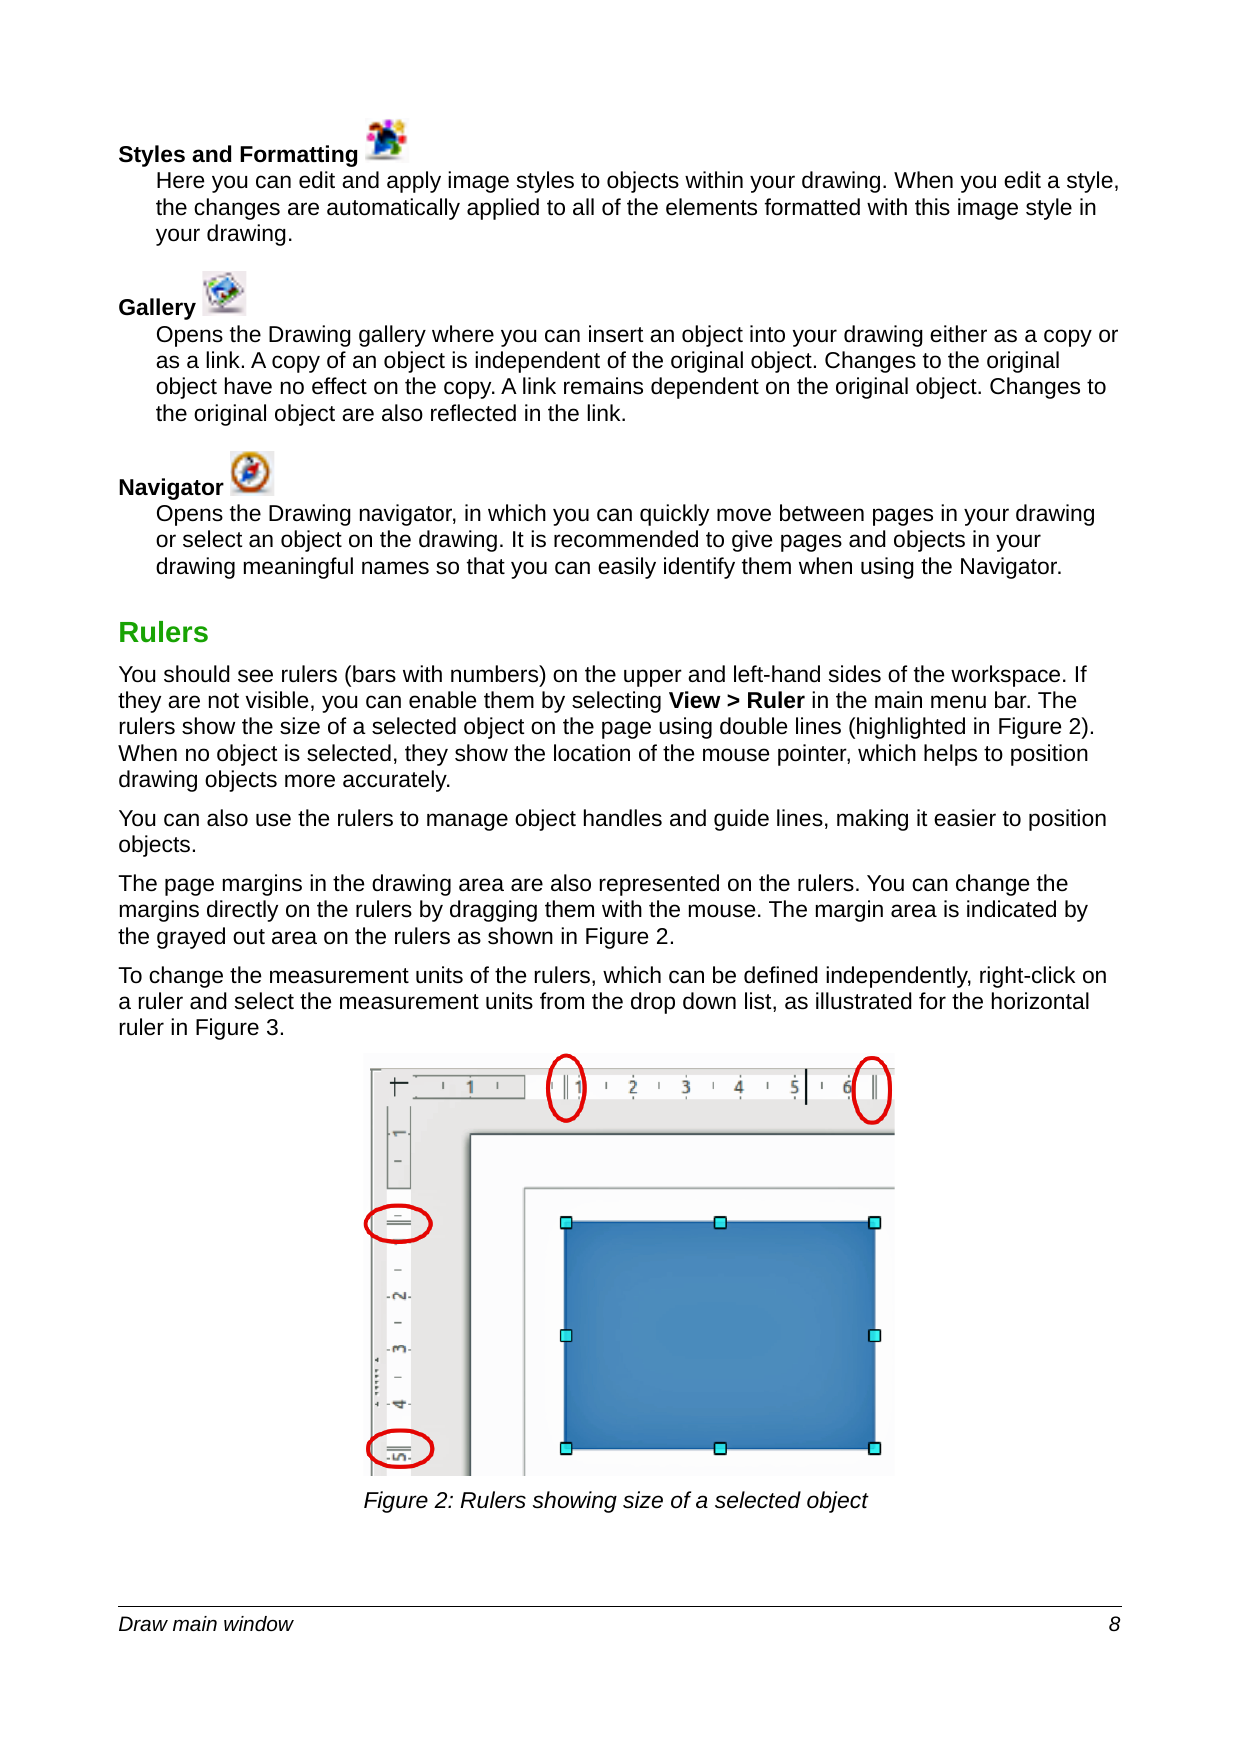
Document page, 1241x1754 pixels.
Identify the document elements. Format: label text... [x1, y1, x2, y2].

text To change the measurement units of the rulers, which can be defined independently, right-click on a ruler and select the measurement units from the drop down list, as illustrated for the horizontal ruler in Figure 3. [118, 962, 1122, 1041]
text Figure 2: Rulers showing size of a selected object [363, 1487, 895, 1513]
text Gallery [118, 271, 1122, 321]
picture [202, 271, 247, 316]
picture [365, 118, 410, 163]
text Here you can edit and apply image styles to objects within your drawing. When you edit a style, the changes are automatically applied to all of the elements formatted with this image style in your drawing. [156, 167, 1122, 246]
text Styles and Formatting [118, 118, 1122, 167]
subtitle Rulers [118, 615, 1122, 648]
text Opens the Drawing navigator, in which you can quickly move between pages in your drawing or select an object on the drawing. It is recommended to give pages and objects in your drawing meaningful names so that you can easily identify them when using the Navigator. [156, 500, 1122, 579]
picture [363, 1053, 895, 1476]
picture [230, 451, 275, 496]
text You can also use the rulers to manage object handles and guide lines, making it easier to position objects. [118, 805, 1122, 858]
text You should see rulers (bars with numbers) on the upper and left-hand sides of the workspace. If they are not visible, you can enable them by selecting View > Ruler in the main menu bar. The rulers show the size of a selected object on the page using double lines (highlighted in Figure 2). When no object is selected, they show the location of the mouse pointer, which helps to position drawing objects more accurately. [118, 661, 1122, 792]
text Opens the Drawing gallery where you can insert an object into your drawing either as a copy or as a link. A copy of an object is independent of the original object. Changes to the original object have no effect on the copy. A link remains dependent on the original object. Changes to the original object are also reflected in the link. [156, 321, 1122, 426]
text The page margins in the drawing area are also represented on the rulers. You can change the margins directly on the rulers by dragging them with the mouse. The margin area is indicated by the grayed out area on the rulers as shown in Figure 2. [118, 870, 1122, 949]
text Navigator [118, 451, 1122, 500]
